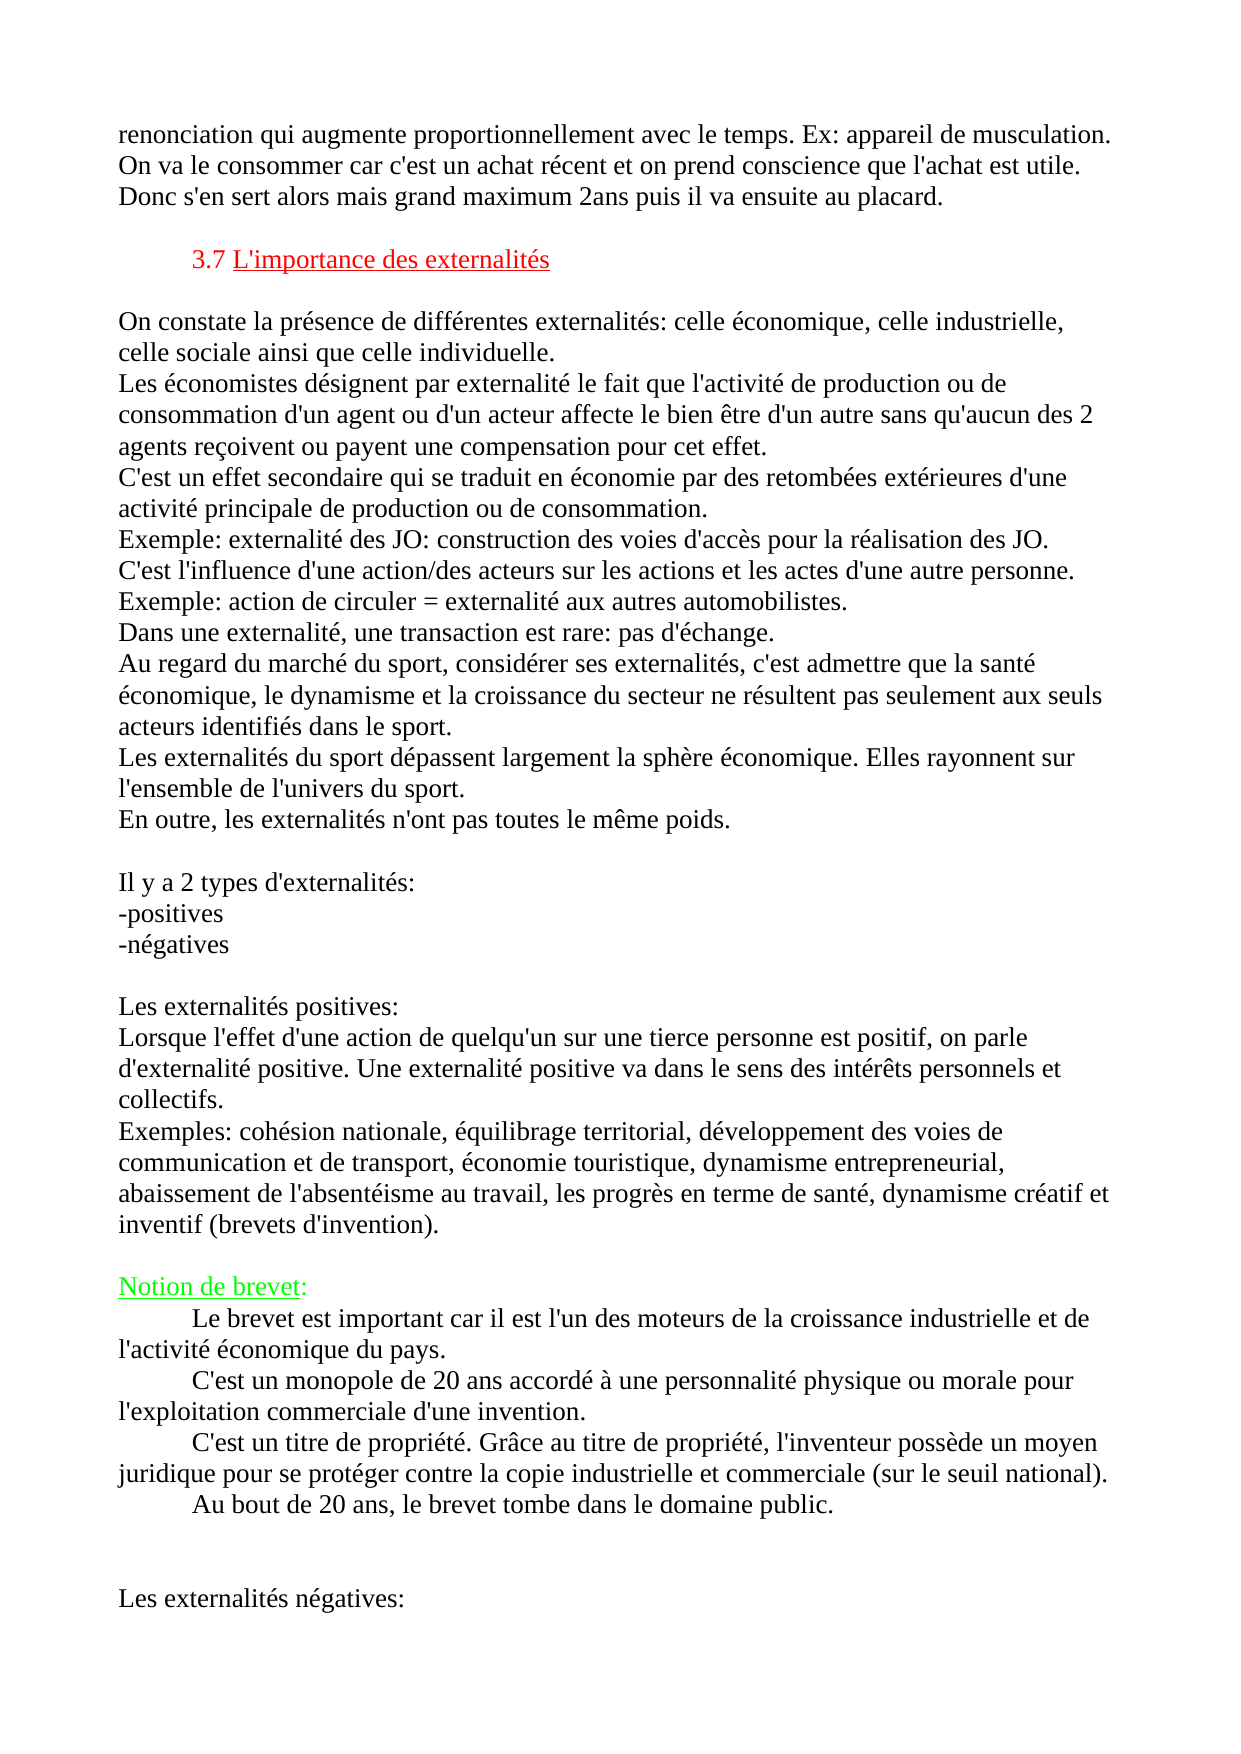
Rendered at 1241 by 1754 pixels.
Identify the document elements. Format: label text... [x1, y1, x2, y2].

text renonciation qui augmente proportionnellement avec le temps. Ex: appareil de musculation. [118, 118, 1122, 149]
text C'est un titre de propriété. Grâce au titre de propriété, l'inventeur possède un moyen juridique pour se protéger contre la copie industrielle et commerciale (sur le seuil national). [118, 1426, 1122, 1488]
text C'est l'influence d'une action/des acteurs sur les actions et les actes d'une autre personne. Exemple: action de circuler = externalité aux autres automobilistes. [118, 554, 1122, 616]
text Dans une externalité, une transaction est rare: pas d'échange. [118, 616, 1122, 648]
text En outre, les externalités n'ont pas toutes le même poids. [118, 803, 1122, 834]
text Au regard du marché du sport, considérer ses externalités, c'est admettre que la santé économique, le dynamisme et la croissance du secteur ne résultent pas seulement aux seuls acteurs identifiés dans le sport. [118, 648, 1122, 741]
text -positives [118, 897, 1122, 928]
text On constate la présence de différentes externalités: celle économique, celle industrielle, celle sociale ainsi que celle individuelle. [118, 305, 1122, 367]
text Exemples: cohésion nationale, équilibrage territorial, développement des voies de communication et de transport, économie touristique, dynamisme entrepreneurial, abaissement de l'absentéisme au travail, les progrès en terme de santé, dynamisme créatif et inventif (brevets d'invention). [118, 1115, 1122, 1239]
text Les externalités du sport dépassent largement la sphère économique. Elles rayonnent sur l'ensemble de l'univers du sport. [118, 741, 1122, 803]
text C'est un monopole de 20 ans accordé à une personnalité physique ou morale pour l'exploitation commerciale d'une invention. [118, 1364, 1122, 1426]
text 3.7 L'importance des externalités [118, 243, 1122, 274]
text Exemple: externalité des JO: construction des voies d'accès pour la réalisation des JO. [118, 523, 1122, 554]
text Il y a 2 types d'externalités: [118, 866, 1122, 897]
text Les externalités négatives: [118, 1582, 1122, 1613]
text C'est un effet secondaire qui se traduit en économie par des retombées extérieures d'une activité principale de production ou de consommation. [118, 461, 1122, 523]
text -négatives [118, 928, 1122, 959]
text Les externalités positives: [118, 990, 1122, 1021]
text Notion de brevet: [118, 1271, 1122, 1302]
text Les économistes désignent par externalité le fait que l'activité de production ou de consommation d'un agent ou d'un acteur affecte le bien être d'un autre sans qu'aucun des 2 agents reçoivent ou payent une compensation pour cet effet. [118, 367, 1122, 461]
text Au bout de 20 ans, le brevet tombe dans le domaine public. [118, 1488, 1122, 1520]
text On va le consommer car c'est un achat récent et on prend conscience que l'achat est utile. Donc s'en sert alors mais grand maximum 2ans puis il va ensuite au placard. [118, 149, 1122, 212]
text Le brevet est important car il est l'un des moteurs de la croissance industrielle et de l'activité économique du pays. [118, 1302, 1122, 1364]
text Lorsque l'effet d'une action de quelqu'un sur une tierce personne est positif, on parle d'externalité positive. Une externalité positive va dans le sens des intérêts personnels et collectifs. [118, 1021, 1122, 1115]
